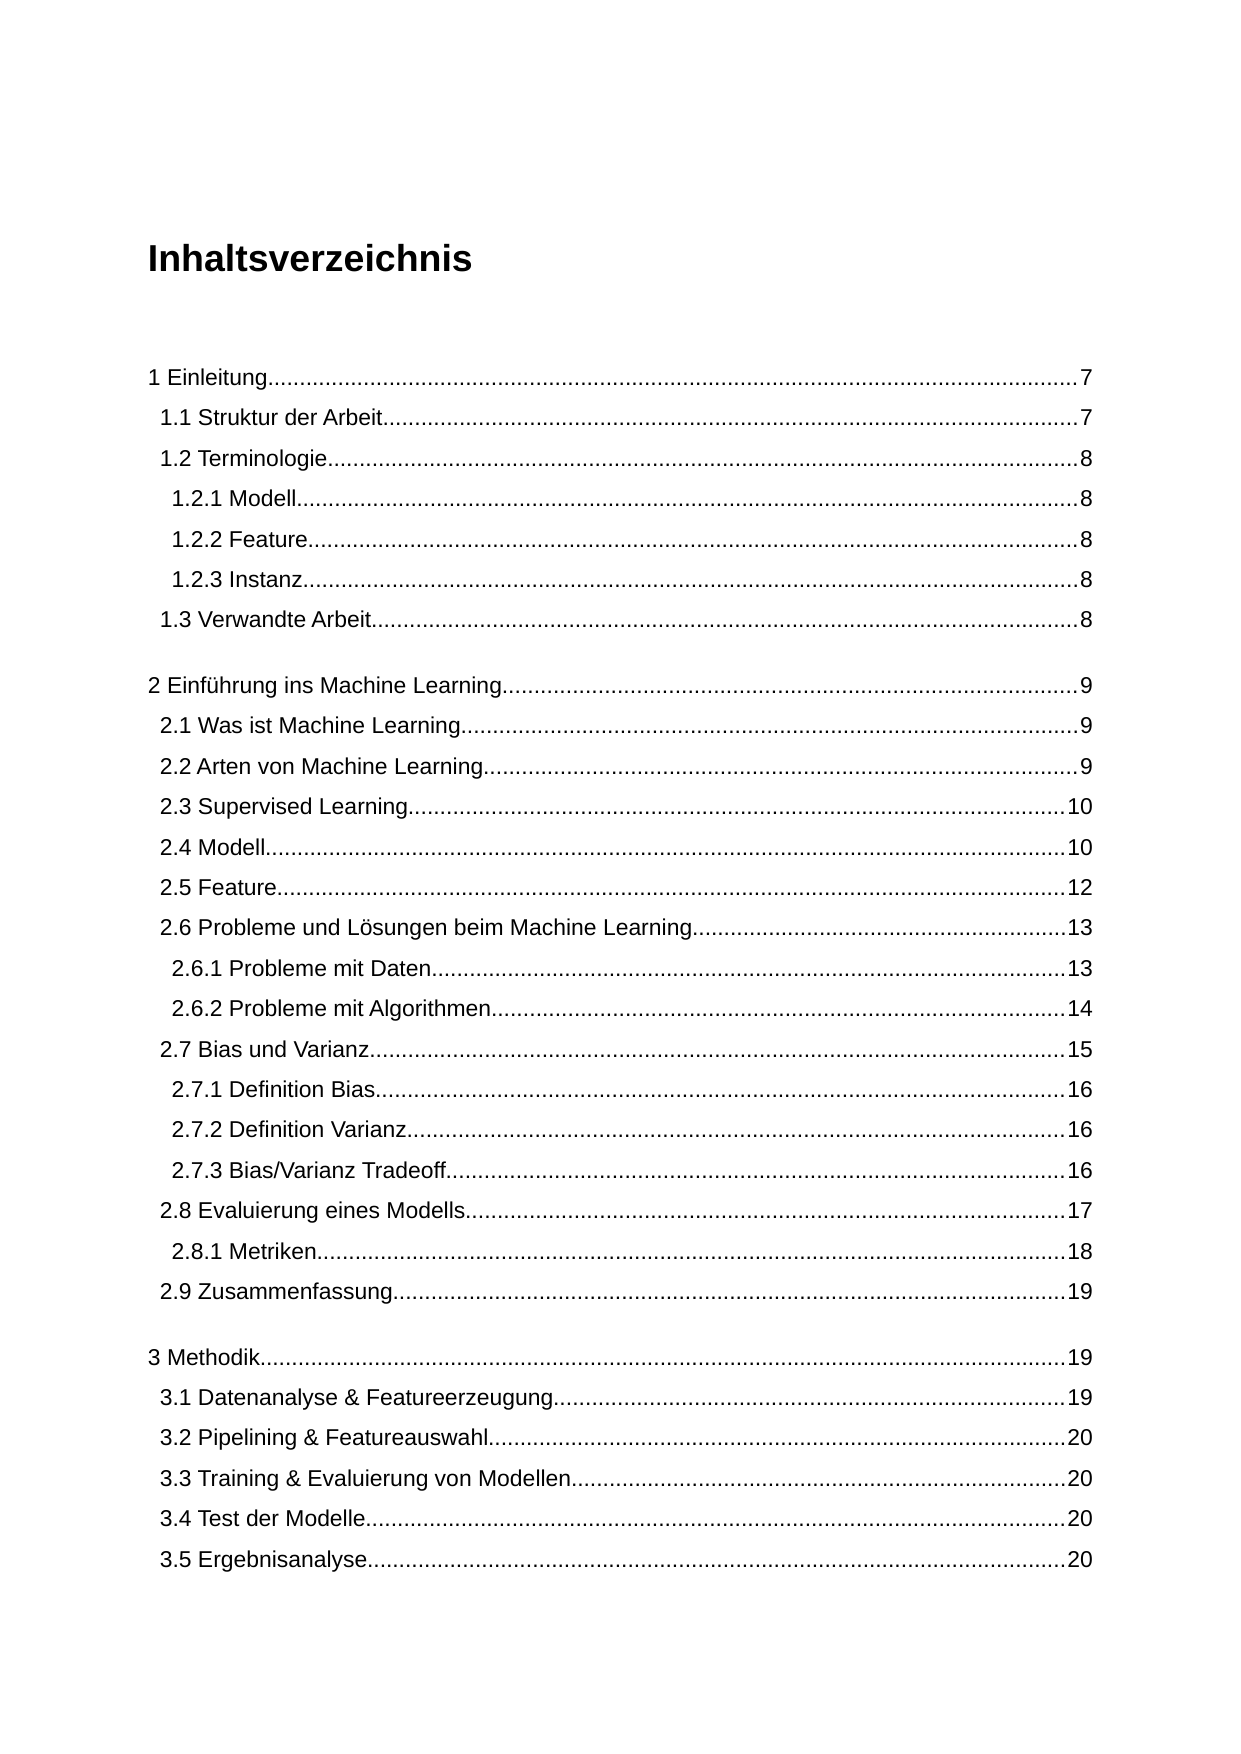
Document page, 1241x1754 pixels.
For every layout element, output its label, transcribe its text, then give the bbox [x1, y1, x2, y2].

text 3.4 Test der Modelle 20 [159, 1505, 1092, 1532]
text 1.1 Struktur der Arbeit 7 [159, 404, 1092, 431]
text 2 Einführung ins Machine Learning 9 [148, 672, 1092, 698]
text 3.1 Datenanalyse & Featureerzeugung 19 [159, 1384, 1092, 1410]
text 2.6 Probleme und Lösungen beim Machine Learning 13 [159, 914, 1092, 941]
text 2.5 Feature 12 [159, 874, 1092, 900]
text 2.7.3 Bias/Varianz Tradeoff 16 [171, 1157, 1092, 1183]
text 1.2.1 Modell 8 [171, 485, 1092, 512]
text 1.3 Verwandte Arbeit 8 [159, 606, 1092, 633]
text 2.3 Supervised Learning 10 [159, 793, 1092, 819]
text 3 Methodik 19 [148, 1343, 1092, 1370]
text 1.2.2 Feature 8 [171, 526, 1092, 552]
text 2.8.1 Metriken 18 [171, 1238, 1092, 1264]
text 2.2 Arten von Machine Learning 9 [159, 753, 1092, 779]
text 3.5 Ergebnisanalyse 20 [159, 1546, 1092, 1572]
text 2.8 Evaluierung eines Modells 17 [159, 1197, 1092, 1224]
text 2.1 Was ist Machine Learning 9 [159, 712, 1092, 739]
text 1 Einleitung 7 [148, 364, 1092, 390]
text 1.2 Terminologie 8 [159, 445, 1092, 471]
text 2.9 Zusammenfassung 19 [159, 1278, 1092, 1304]
text 3.2 Pipelining & Featureauswahl 20 [159, 1424, 1092, 1451]
text 3.3 Training & Evaluierung von Modellen 20 [159, 1465, 1092, 1491]
text 2.6.1 Probleme mit Daten 13 [171, 955, 1092, 981]
text 2.7.2 Definition Varianz 16 [171, 1116, 1092, 1143]
text 1.2.3 Instanz 8 [171, 566, 1092, 592]
text 2.4 Modell 10 [159, 833, 1092, 860]
text 2.6.2 Probleme mit Algorithmen 14 [171, 995, 1092, 1022]
text 2.7.1 Definition Bias 16 [171, 1076, 1092, 1102]
text 2.7 Bias und Varianz 15 [159, 1036, 1092, 1062]
text Inhaltsverzeichnis [148, 236, 1092, 279]
